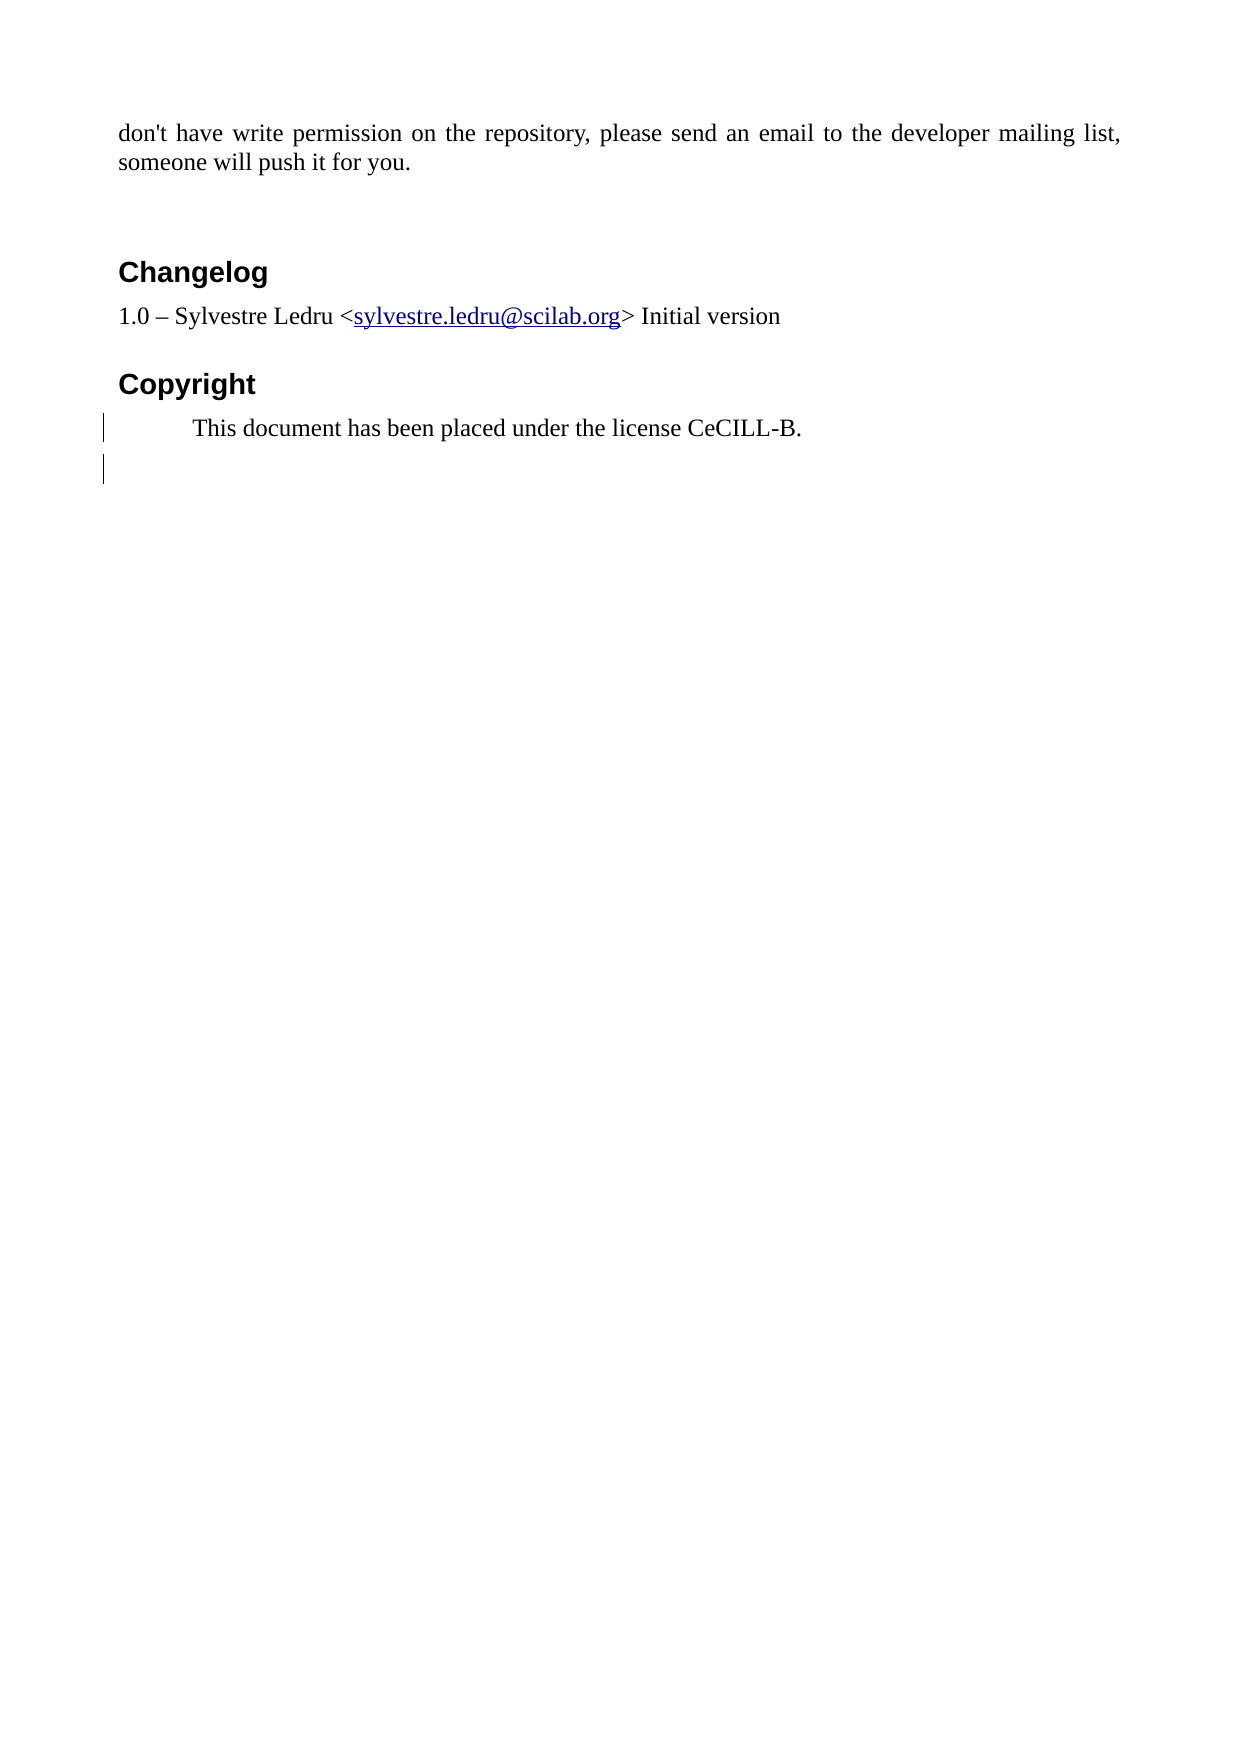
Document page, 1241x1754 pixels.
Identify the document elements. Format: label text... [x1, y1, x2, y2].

text 1.0 – Sylvestre Ledru <sylvestre.ledru@scilab.org> Initial version [118, 301, 1122, 329]
text don't have write permission on the repository, please send an email to the developer mailing list, someone will push it for you. [118, 118, 1122, 176]
subtitle Copyright [118, 367, 1122, 401]
subtitle Changelog [118, 255, 1122, 288]
text This document has been placed under the license CeCILL-B. [118, 413, 1122, 442]
